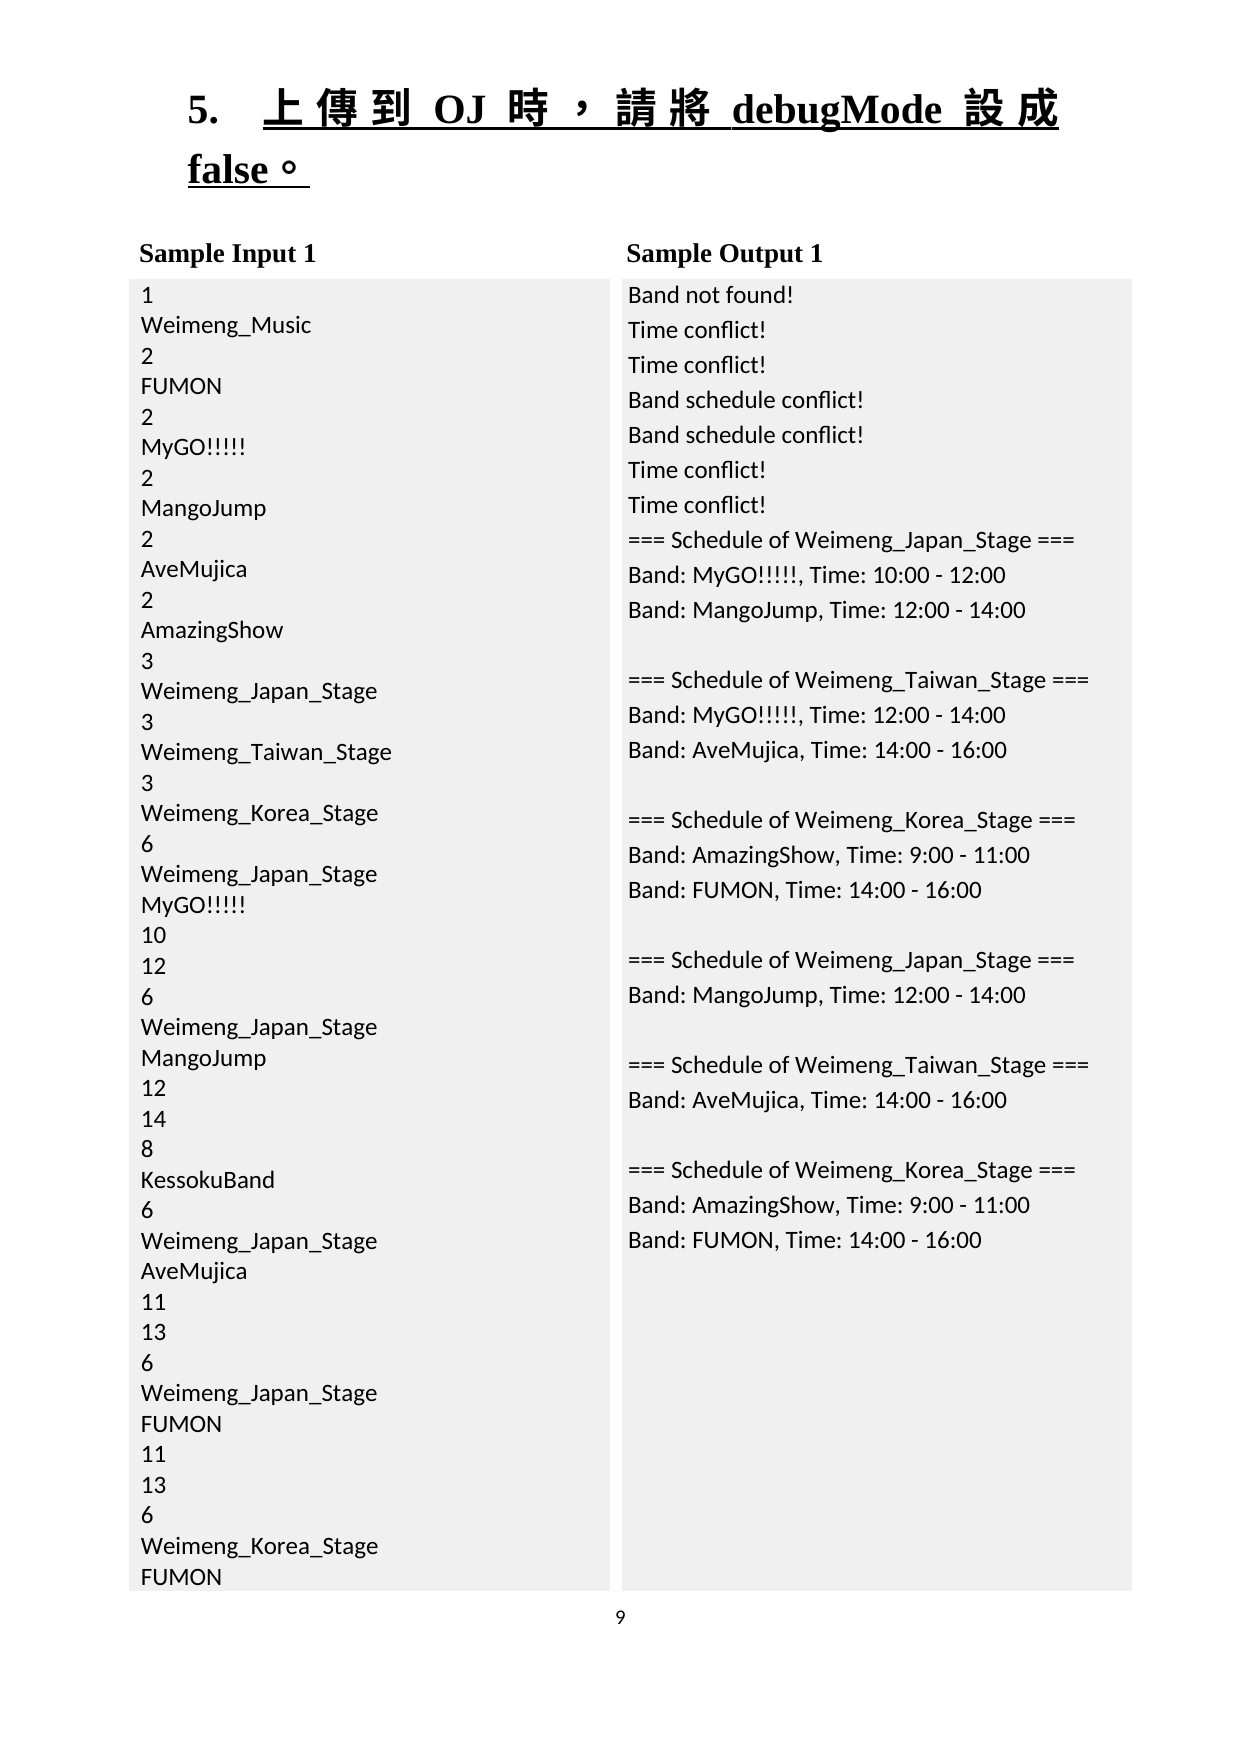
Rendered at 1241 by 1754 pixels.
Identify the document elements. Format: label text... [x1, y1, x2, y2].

table_cell 1 Weimeng_Music 2 FUMON 2 MyGO!!!!! 2 MangoJump 2 AveMujica 2 AmazingShow 3 Weimeng_Japan_Stage 3 Weimeng_Taiwan_Stage 3 Weimeng_Korea_Stage 6 Weimeng_Japan_Stage MyGO!!!!! 10 12 6 Weimeng_Japan_Stage MangoJump 12 14 8 KessokuBand 6 Weimeng_Japan_Stage AveMujica 11 13 6 Weimeng_Japan_Stage FUMON 11 13 6 Weimeng_Korea_Stage FUMON [129, 279, 610, 1591]
table_header Sample Input 1 [129, 227, 610, 279]
table_cell Band not found! Time conflict! Time conflict! Band schedule conflict! Band schedule conflict! Time conflict! Time conflict! === Schedule of Weimeng_Japan_Stage === Band: MyGO!!!!!, Time: 10:00 - 12:00 Band: MangoJump, Time: 12:00 - 14:00 === Schedule of Weimeng_Taiwan_Stage === Band: MyGO!!!!!, Time: 12:00 - 14:00 Band: AveMujica, Time: 14:00 - 16:00 === Schedule of Weimeng_Korea_Stage === Band: AmazingShow, Time: 9:00 - 11:00 Band: FUMON, Time: 14:00 - 16:00 === Schedule of Weimeng_Japan_Stage === Band: MangoJump, Time: 12:00 - 14:00 === Schedule of Weimeng_Taiwan_Stage === Band: AveMujica, Time: 14:00 - 16:00 === Schedule of Weimeng_Korea_Stage === Band: AmazingShow, Time: 9:00 - 11:00 Band: FUMON, Time: 14:00 - 16:00 [622, 279, 1132, 1591]
table_header Sample Output 1 [622, 227, 1132, 279]
list 上傳到OJ時，請將debugMode設成false。 [187, 75, 1059, 196]
